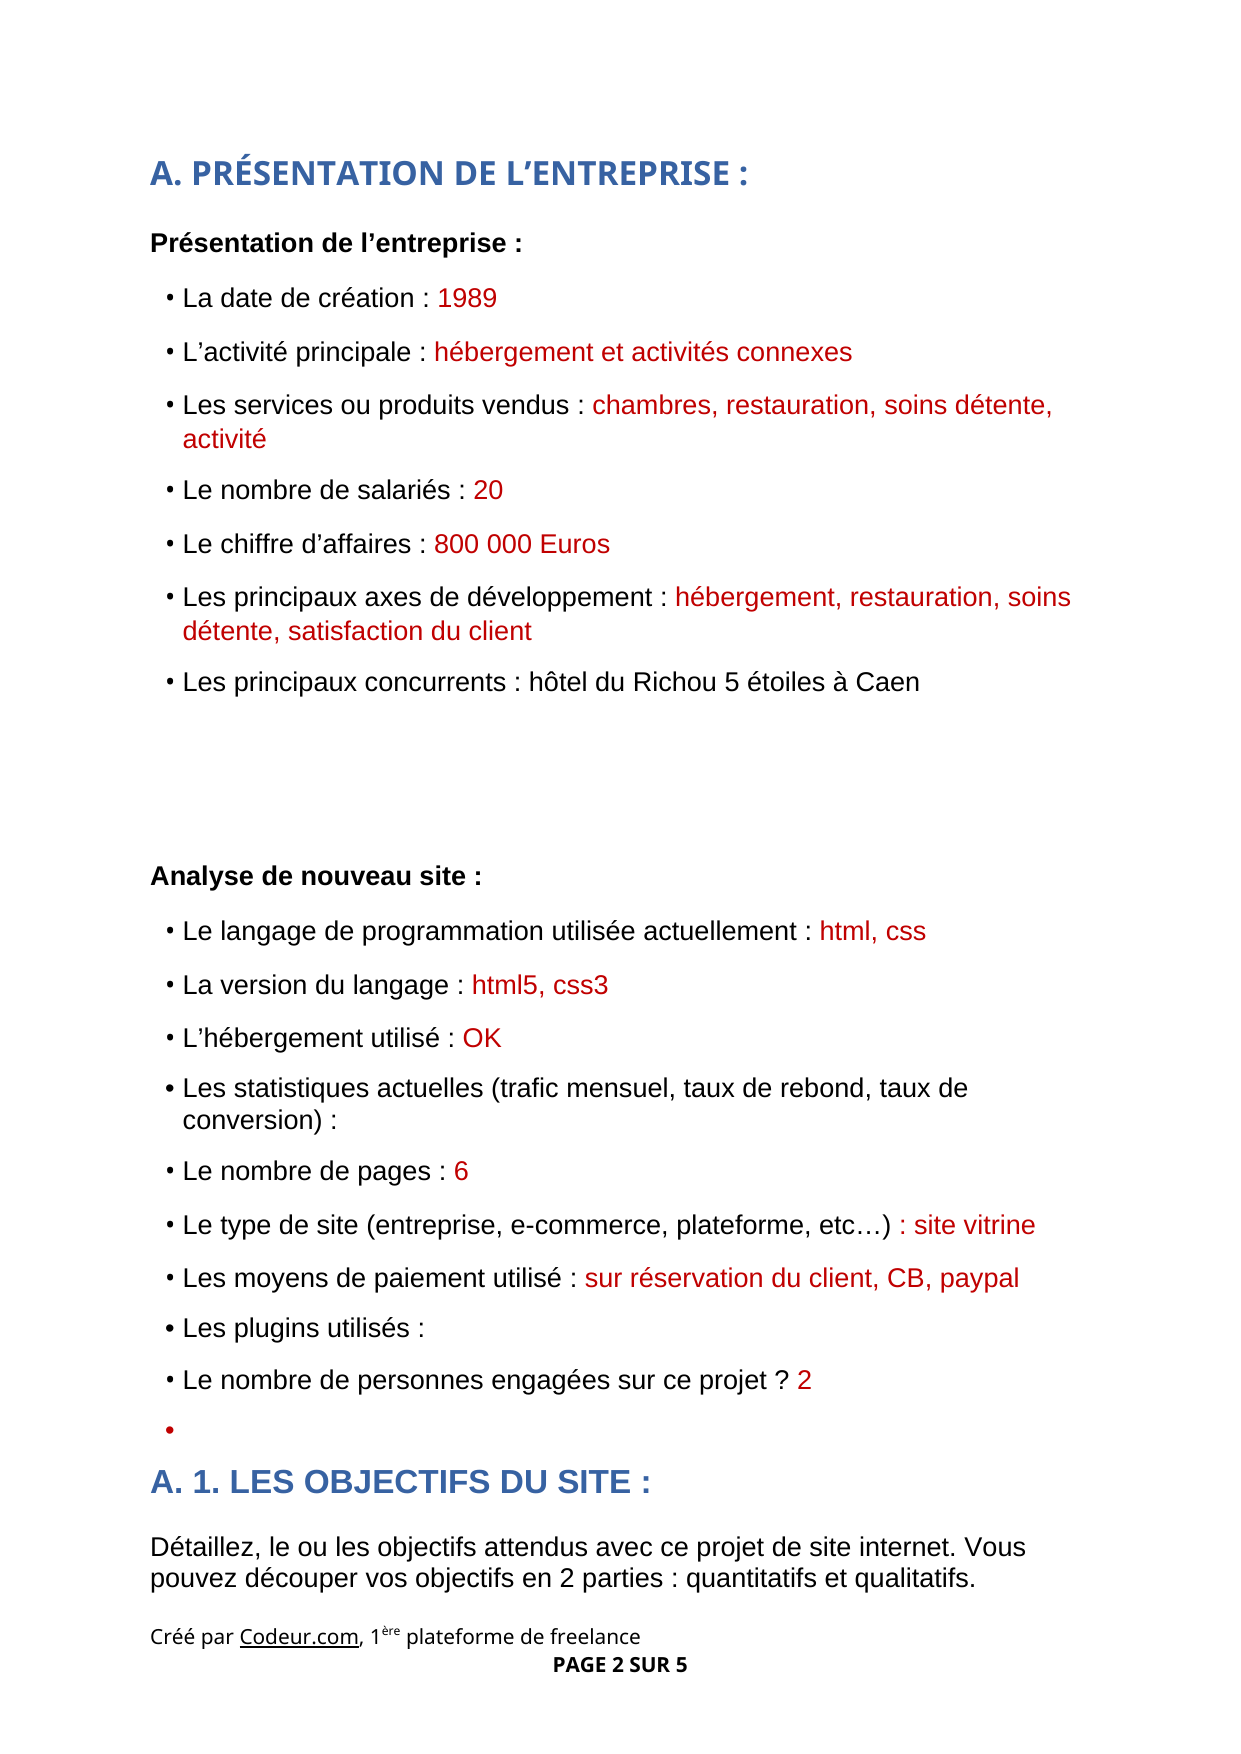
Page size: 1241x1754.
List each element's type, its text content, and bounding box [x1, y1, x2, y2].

list L’activité principale : hébergement et activités connexes [165, 332, 1090, 369]
list Le nombre de personnes engagées sur ce projet ? 2 [165, 1360, 1090, 1397]
list Les services ou produits vendus : chambres, restauration, soins détente, activité [165, 386, 1090, 454]
text Détaillez, le ou les objectifs attendus avec ce projet de site internet. Vous pouvez découper vos objectifs en 2 parties : quantitatifs et qualitatifs. [150, 1531, 1090, 1594]
list Les moyens de paiement utilisé : sur réservation du client, CB, paypal [165, 1259, 1090, 1296]
text Analyse de nouveau site : [150, 860, 1090, 891]
subtitle A. Présentation de l’entreprise : [150, 150, 1090, 195]
list Les plugins utilisés : [165, 1312, 1090, 1343]
subtitle A. 1. Les objectifs du site : [150, 1462, 1090, 1500]
list Le nombre de pages : 6 [165, 1152, 1090, 1188]
text Présentation de l’entreprise : [150, 227, 1090, 258]
list La date de création : 1989 [165, 279, 1090, 316]
list Le type de site (entreprise, e-commerce, plateforme, etc…) : site vitrine [165, 1205, 1090, 1242]
list Les principaux axes de développement : hébergement, restauration, soins détente, satisfaction du client [165, 578, 1090, 646]
list Les statistiques actuelles (trafic mensuel, taux de rebond, taux de conversion) : [165, 1072, 1090, 1135]
list Les principaux concurrents : hôtel du Richou 5 étoiles à Caen [165, 662, 1090, 699]
list Le langage de programmation utilisée actuellement : html, css [165, 912, 1090, 949]
list Le nombre de salariés : 20 [165, 471, 1090, 507]
list L’hébergement utilisé : OK [165, 1019, 1090, 1056]
list Le chiffre d’affaires : 800 000 Euros [165, 524, 1090, 561]
list La version du langage : html5, css3 [165, 965, 1090, 1002]
